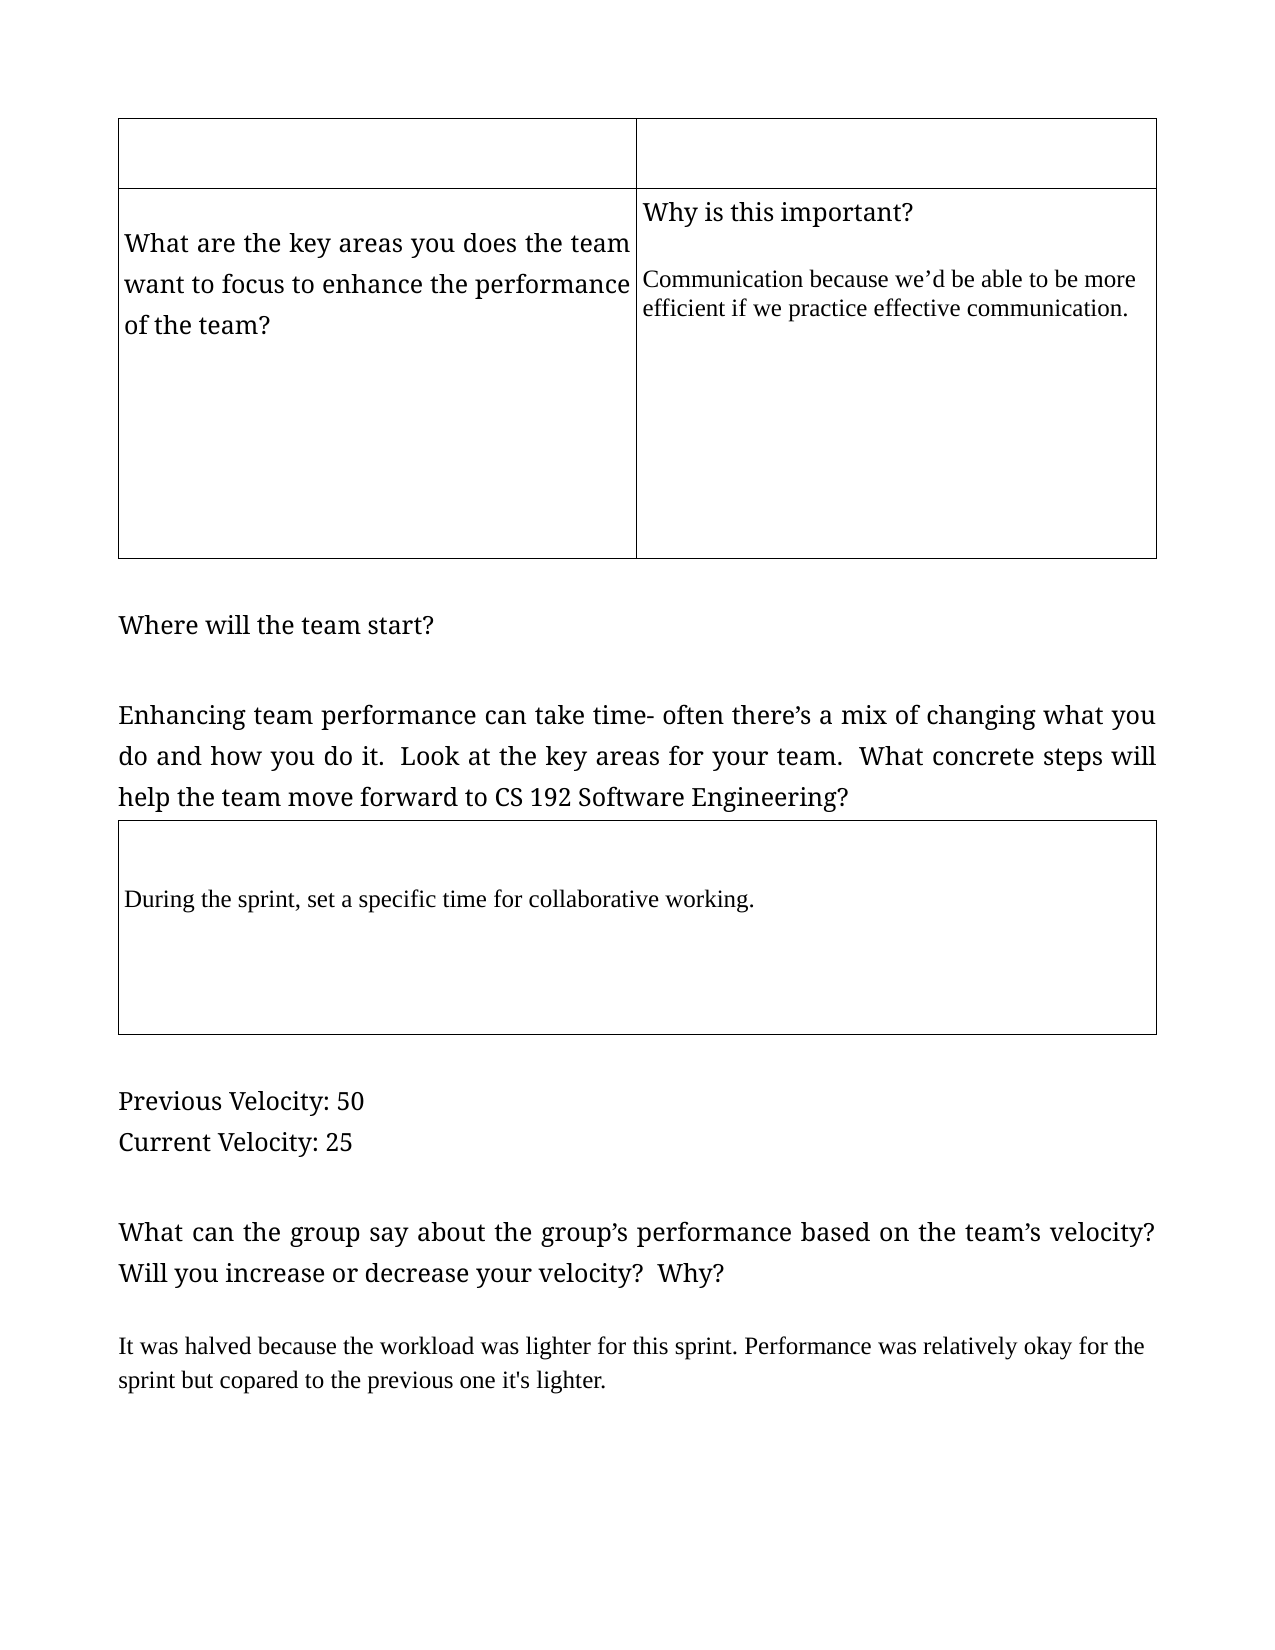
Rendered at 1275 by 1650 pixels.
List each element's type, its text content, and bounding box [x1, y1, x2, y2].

text Previous Velocity: 50 [118, 1084, 1157, 1118]
text What can the group say about the group’s performance based on the team’s velocity? Will you increase or decrease your velocity? Why? [118, 1215, 1157, 1290]
table_header [637, 119, 1156, 188]
text Where will the team start? [118, 608, 1157, 642]
table_cell What are the key areas you does the team want to focus to enhance the performance of the team? [119, 189, 636, 558]
table_header [119, 119, 636, 188]
text Enhancing team performance can take time- often there’s a mix of changing what you do and how you do it. Look at the key areas for your team. What concrete steps will help the team move forward to CS 192 Software Engineering? [118, 698, 1157, 813]
text Current Velocity: 25 [118, 1125, 1157, 1159]
table_header During the sprint, set a specific time for collaborative working. [119, 821, 1156, 1034]
table_cell Why is this important? Communication because we’d be able to be more efficient if we practice effective communication. [637, 189, 1156, 558]
text It was halved because the workload was lighter for this sprint. Performance was relatively okay for the sprint but copared to the previous one it's lighter. [118, 1296, 1157, 1394]
